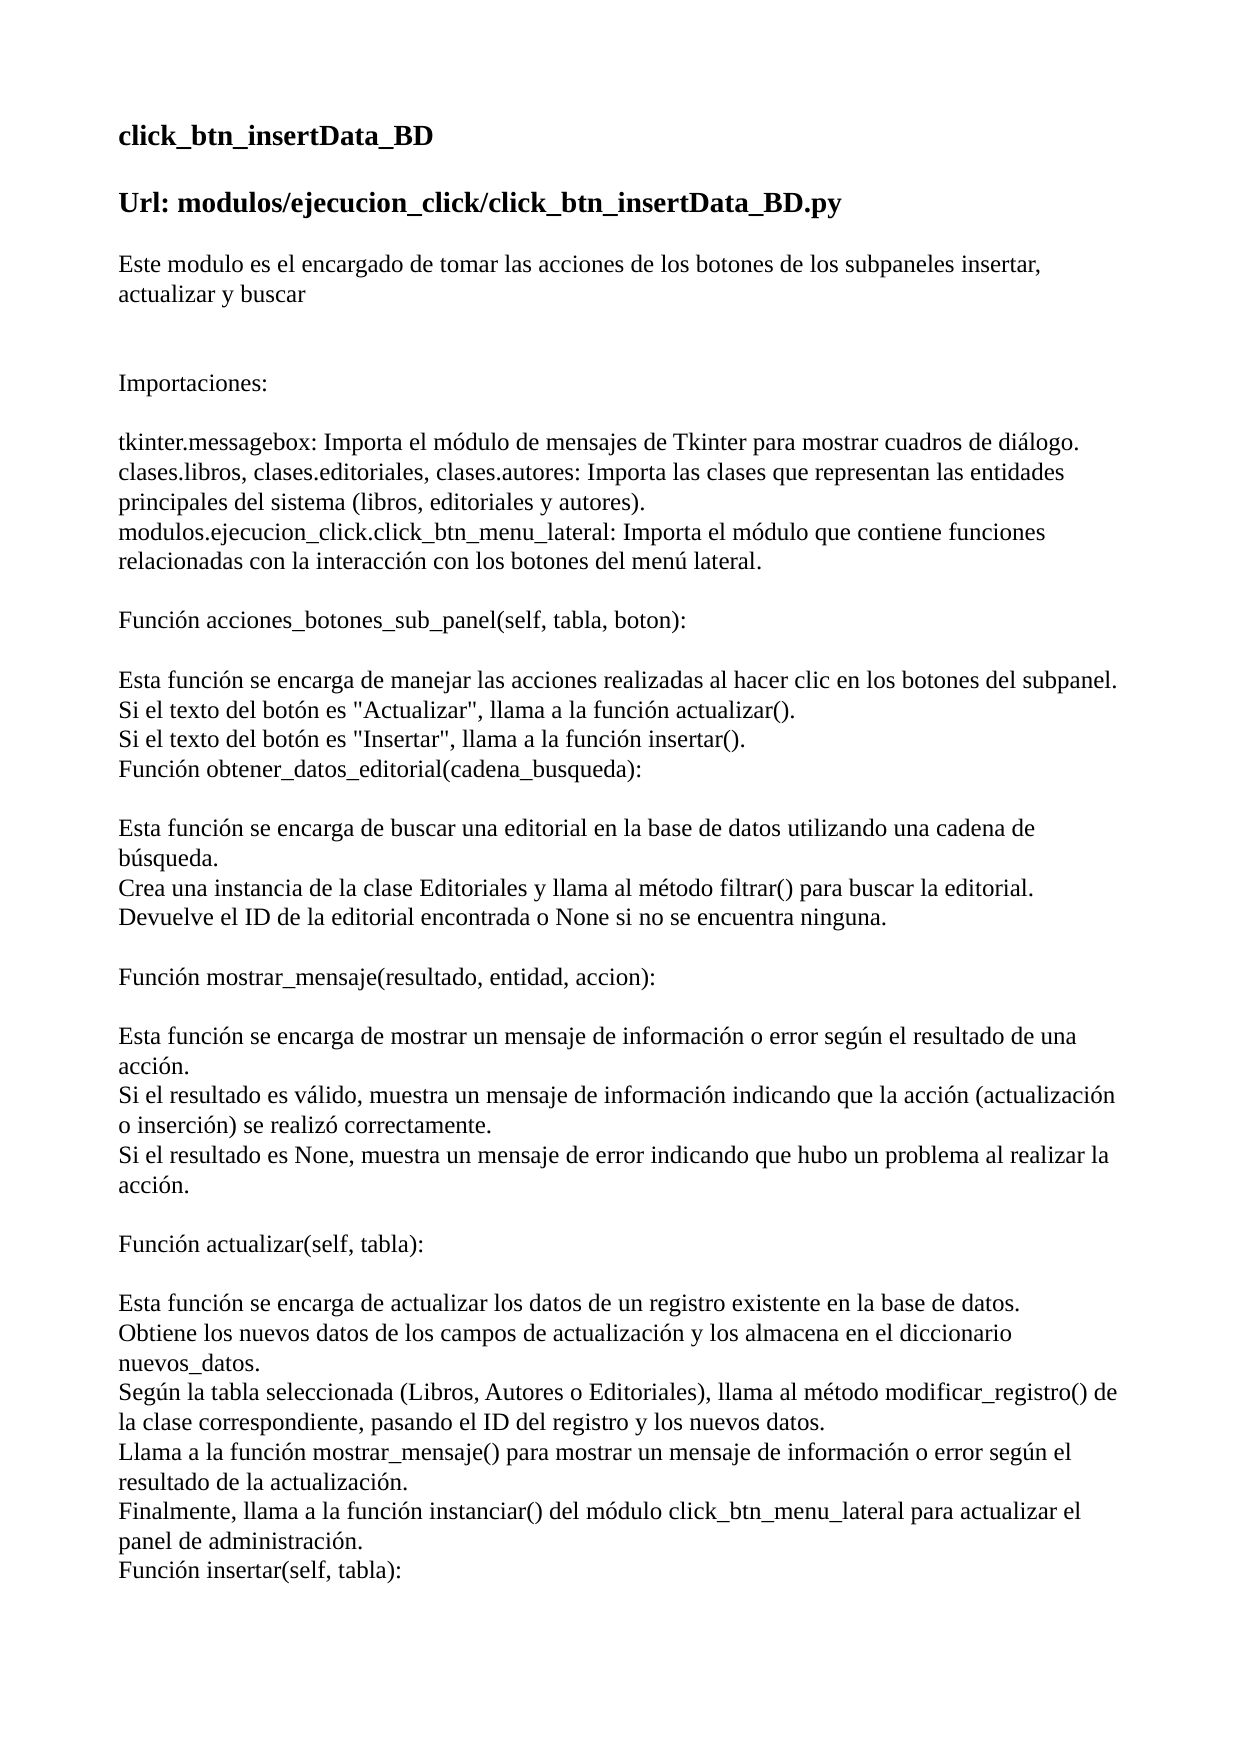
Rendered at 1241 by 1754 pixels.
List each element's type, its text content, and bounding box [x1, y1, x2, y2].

text Finalmente, llama a la función instanciar() del módulo click_btn_menu_lateral para actualizar el panel de administración. [118, 1495, 1122, 1555]
text Función acciones_botones_sub_panel(self, tabla, boton): [118, 605, 1122, 634]
text Función mostrar_mensaje(resultado, entidad, accion): [118, 961, 1122, 991]
text Esta función se encarga de mostrar un mensaje de información o error según el resultado de una acción. [118, 1020, 1122, 1080]
text Si el texto del botón es "Insertar", llama a la función insertar(). [118, 723, 1122, 753]
text Función insertar(self, tabla): [118, 1555, 1122, 1584]
text Importaciones: [118, 367, 1122, 397]
text Devuelve el ID de la editorial encontrada o None si no se encuentra ninguna. [118, 902, 1122, 931]
text click_btn_insertData_BD [118, 118, 1122, 152]
text Esta función se encarga de buscar una editorial en la base de datos utilizando una cadena de búsqueda. [118, 812, 1122, 872]
text Si el resultado es None, muestra un mensaje de error indicando que hubo un problema al realizar la acción. [118, 1139, 1122, 1198]
text Si el texto del botón es "Actualizar", llama a la función actualizar(). [118, 694, 1122, 723]
text modulos.ejecucion_click.click_btn_menu_lateral: Importa el módulo que contiene funciones relacionadas con la interacción con los botones del menú lateral. [118, 516, 1122, 575]
text Función obtener_datos_editorial(cadena_busqueda): [118, 753, 1122, 783]
text clases.libros, clases.editoriales, clases.autores: Importa las clases que representan las entidades principales del sistema (libros, editoriales y autores). [118, 456, 1122, 516]
text Url: modulos/ejecucion_click/click_btn_insertData_BD.py [118, 185, 1122, 219]
text Crea una instancia de la clase Editoriales y llama al método filtrar() para buscar la editorial. [118, 872, 1122, 902]
text tkinter.messagebox: Importa el módulo de mensajes de Tkinter para mostrar cuadros de diálogo. [118, 427, 1122, 456]
text Si el resultado es válido, muestra un mensaje de información indicando que la acción (actualización o inserción) se realizó correctamente. [118, 1080, 1122, 1139]
text Esta función se encarga de manejar las acciones realizadas al hacer clic en los botones del subpanel. [118, 664, 1122, 694]
text Llama a la función mostrar_mensaje() para mostrar un mensaje de información o error según el resultado de la actualización. [118, 1436, 1122, 1495]
text Obtiene los nuevos datos de los campos de actualización y los almacena en el diccionario nuevos_datos. [118, 1317, 1122, 1377]
text Esta función se encarga de actualizar los datos de un registro existente en la base de datos. [118, 1287, 1122, 1317]
text Función actualizar(self, tabla): [118, 1228, 1122, 1258]
text Este modulo es el encargado de tomar las acciones de los botones de los subpaneles insertar, actualizar y buscar [118, 248, 1122, 308]
text Según la tabla seleccionada (Libros, Autores o Editoriales), llama al método modificar_registro() de la clase correspondiente, pasando el ID del registro y los nuevos datos. [118, 1377, 1122, 1436]
